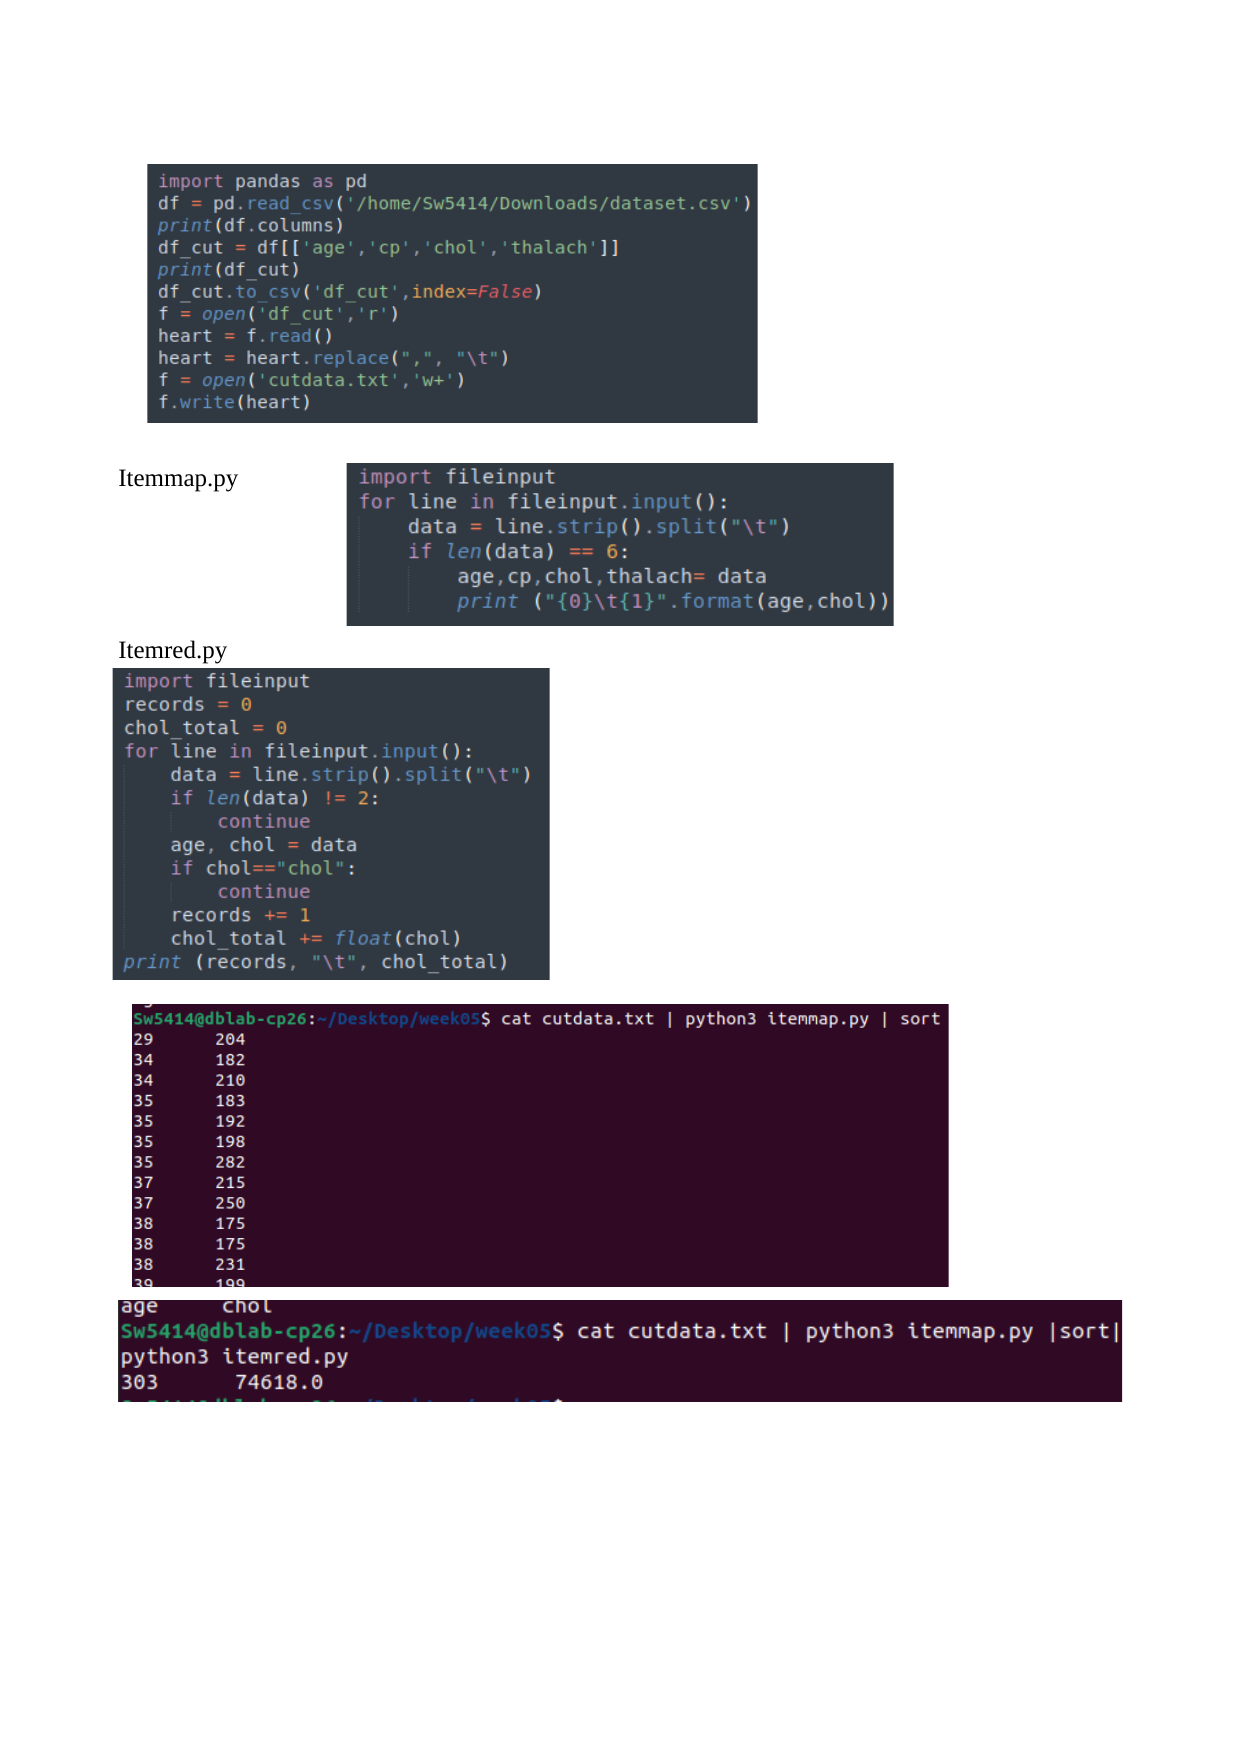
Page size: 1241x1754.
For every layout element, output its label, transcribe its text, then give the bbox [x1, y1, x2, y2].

picture [132, 1004, 949, 1287]
text Itemmap.py [118, 463, 346, 492]
text Itemred.py [118, 636, 1122, 664]
text [894, 463, 1122, 492]
picture [118, 1300, 1123, 1402]
picture [147, 164, 758, 423]
picture [346, 463, 894, 626]
picture [112, 668, 550, 980]
